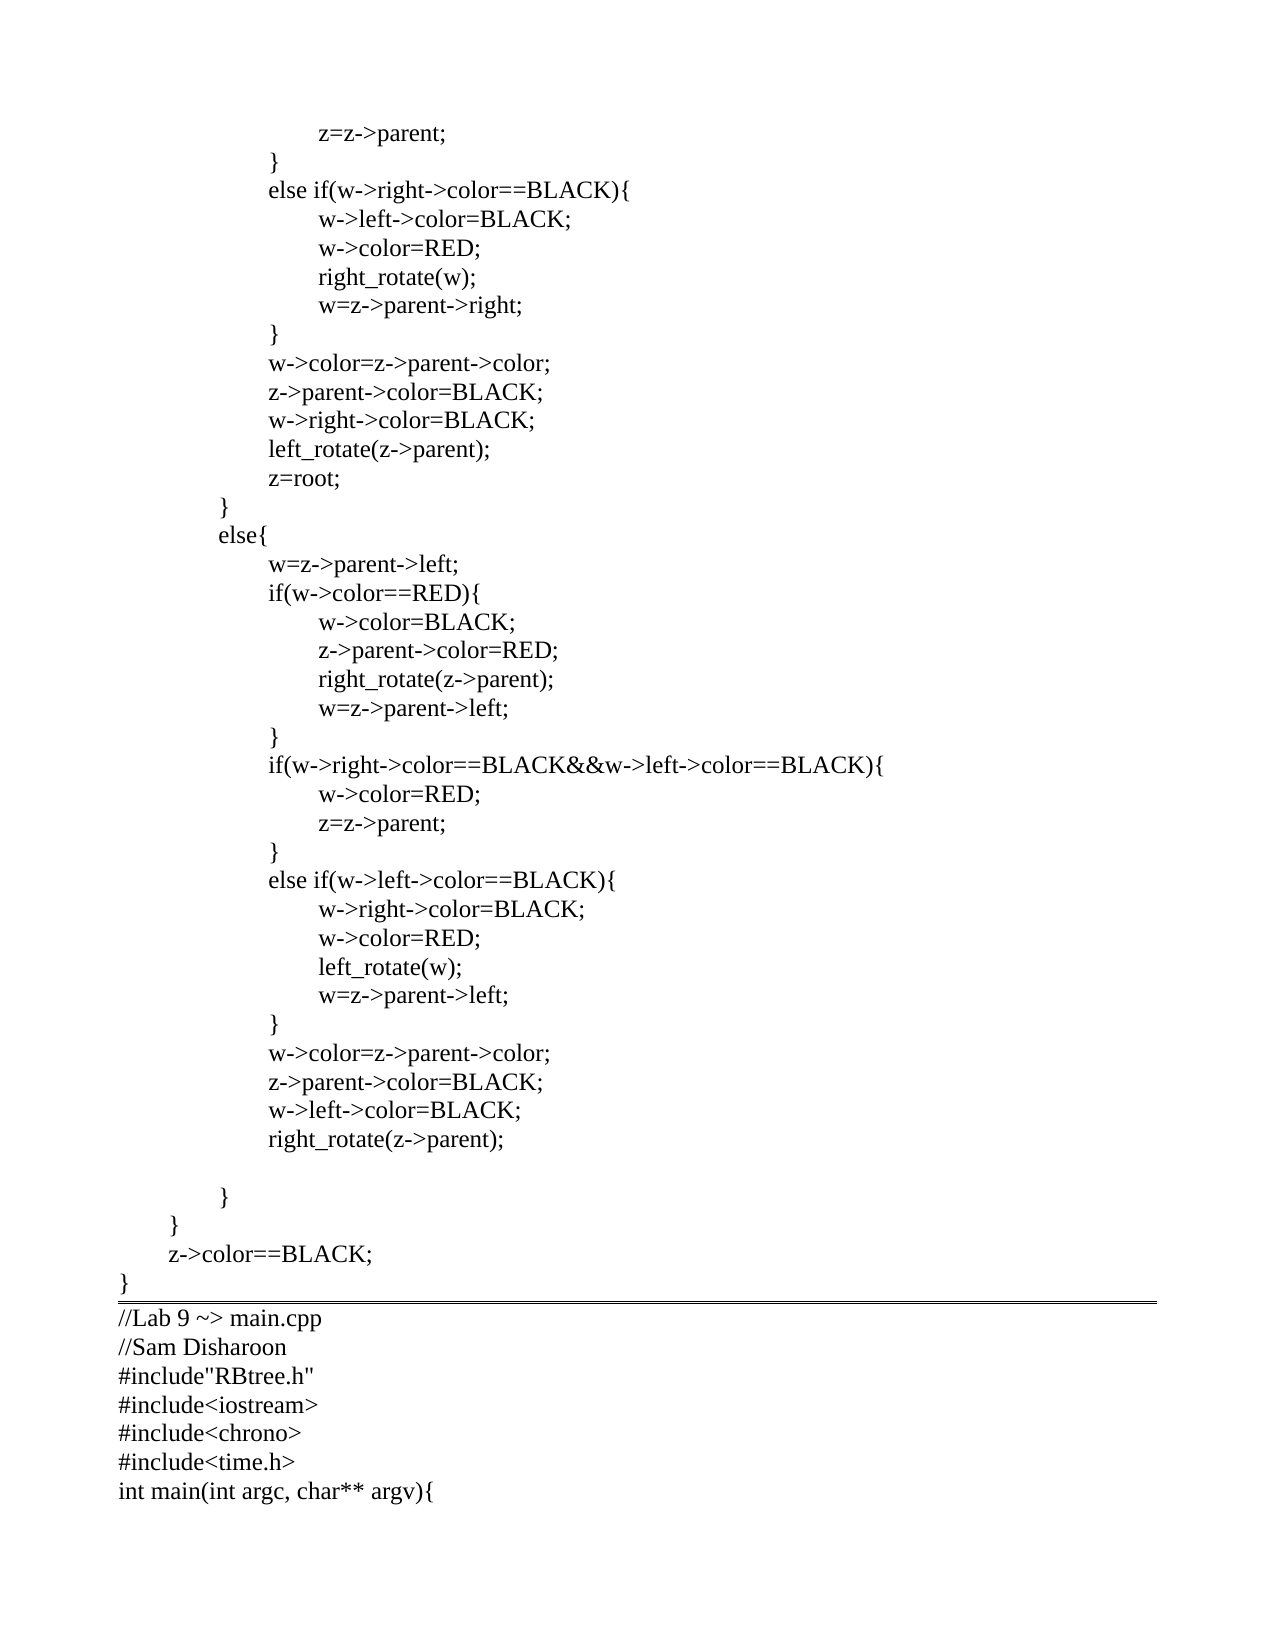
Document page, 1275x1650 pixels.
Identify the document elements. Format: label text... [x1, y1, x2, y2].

text } [118, 1009, 1157, 1038]
text #include"RBtree.h" [118, 1361, 1157, 1390]
text w=z->parent->left; [118, 693, 1157, 722]
text z->parent->color=BLACK; [118, 1067, 1157, 1096]
text w=z->parent->right; [118, 291, 1157, 319]
text w=z->parent->left; [118, 549, 1157, 578]
text w->color=RED; [118, 779, 1157, 808]
text } [118, 1211, 1157, 1239]
text left_rotate(w); [118, 952, 1157, 981]
text z=z->parent; [118, 808, 1157, 837]
text if(w->right->color==BLACK&&w->left->color==BLACK){ [118, 751, 1157, 779]
text //Sam Disharoon [118, 1332, 1157, 1361]
text } [118, 147, 1157, 176]
text if(w->color==RED){ [118, 578, 1157, 607]
text w->color=RED; [118, 923, 1157, 952]
text right_rotate(z->parent); [118, 1124, 1157, 1153]
text else if(w->left->color==BLACK){ [118, 866, 1157, 894]
text right_rotate(w); [118, 262, 1157, 291]
text w->right->color=BLACK; [118, 894, 1157, 923]
text w->color=z->parent->color; [118, 348, 1157, 377]
text } [118, 1268, 1157, 1301]
text } [118, 722, 1157, 751]
text int main(int argc, char** argv){ [118, 1476, 1157, 1505]
text } [118, 1182, 1157, 1211]
text z->color==BLACK; [118, 1239, 1157, 1268]
text w->color=z->parent->color; [118, 1038, 1157, 1067]
text w=z->parent->left; [118, 981, 1157, 1009]
text z->parent->color=RED; [118, 636, 1157, 664]
text else{ [118, 521, 1157, 549]
text } [118, 492, 1157, 521]
text z=z->parent; [118, 118, 1157, 147]
text left_rotate(z->parent); [118, 434, 1157, 463]
text z=root; [118, 463, 1157, 492]
text #include<iostream> [118, 1390, 1157, 1418]
text w->left->color=BLACK; [118, 204, 1157, 233]
text #include<time.h> [118, 1447, 1157, 1476]
text w->color=BLACK; [118, 607, 1157, 636]
text } [118, 319, 1157, 348]
text w->color=RED; [118, 233, 1157, 262]
text z->parent->color=BLACK; [118, 377, 1157, 406]
text //Lab 9 ~> main.cpp [118, 1304, 1157, 1332]
text w->right->color=BLACK; [118, 406, 1157, 434]
text #include<chrono> [118, 1418, 1157, 1447]
text } [118, 837, 1157, 866]
text right_rotate(z->parent); [118, 664, 1157, 693]
text else if(w->right->color==BLACK){ [118, 176, 1157, 204]
text w->left->color=BLACK; [118, 1096, 1157, 1124]
